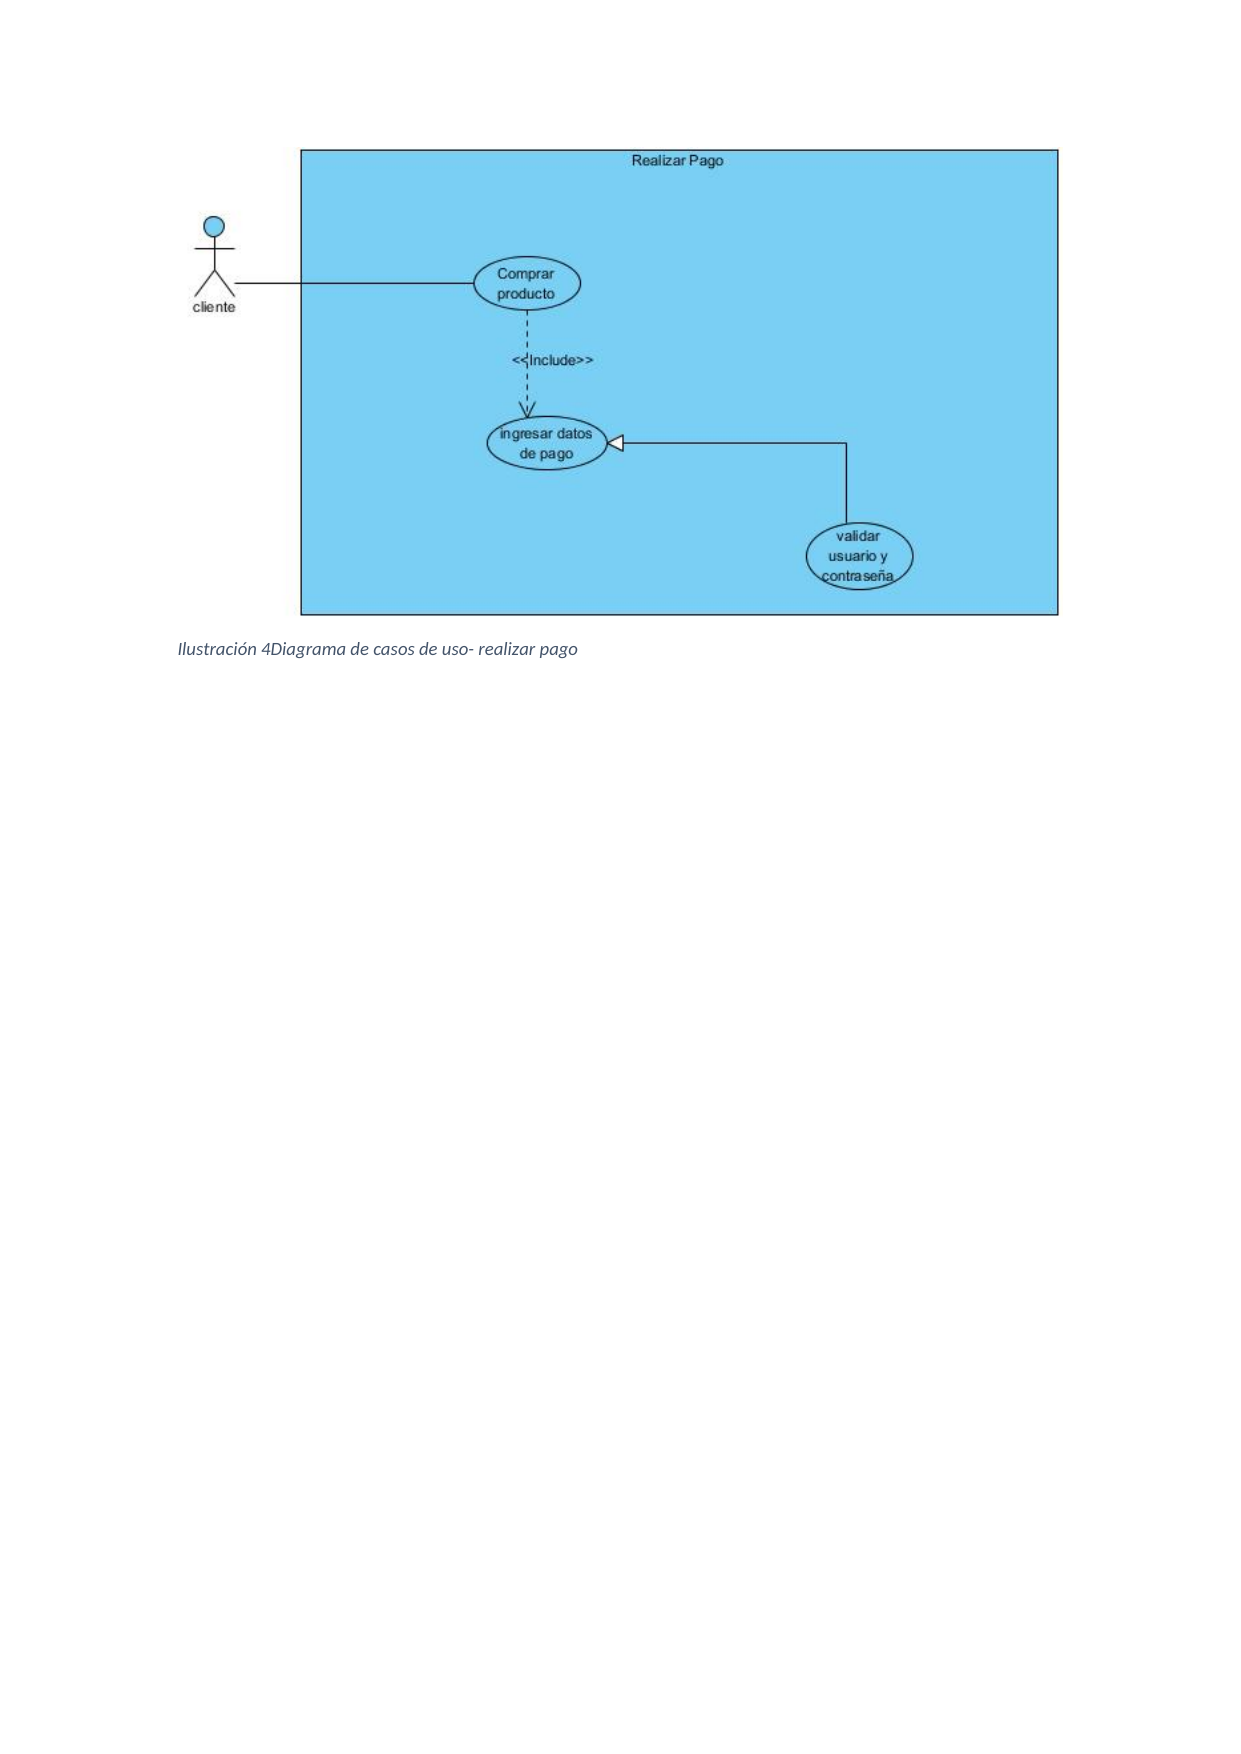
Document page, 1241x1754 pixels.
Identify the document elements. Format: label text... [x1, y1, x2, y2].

text Ilustración 4Diagrama de casos de uso- realizar pago [177, 637, 1063, 660]
